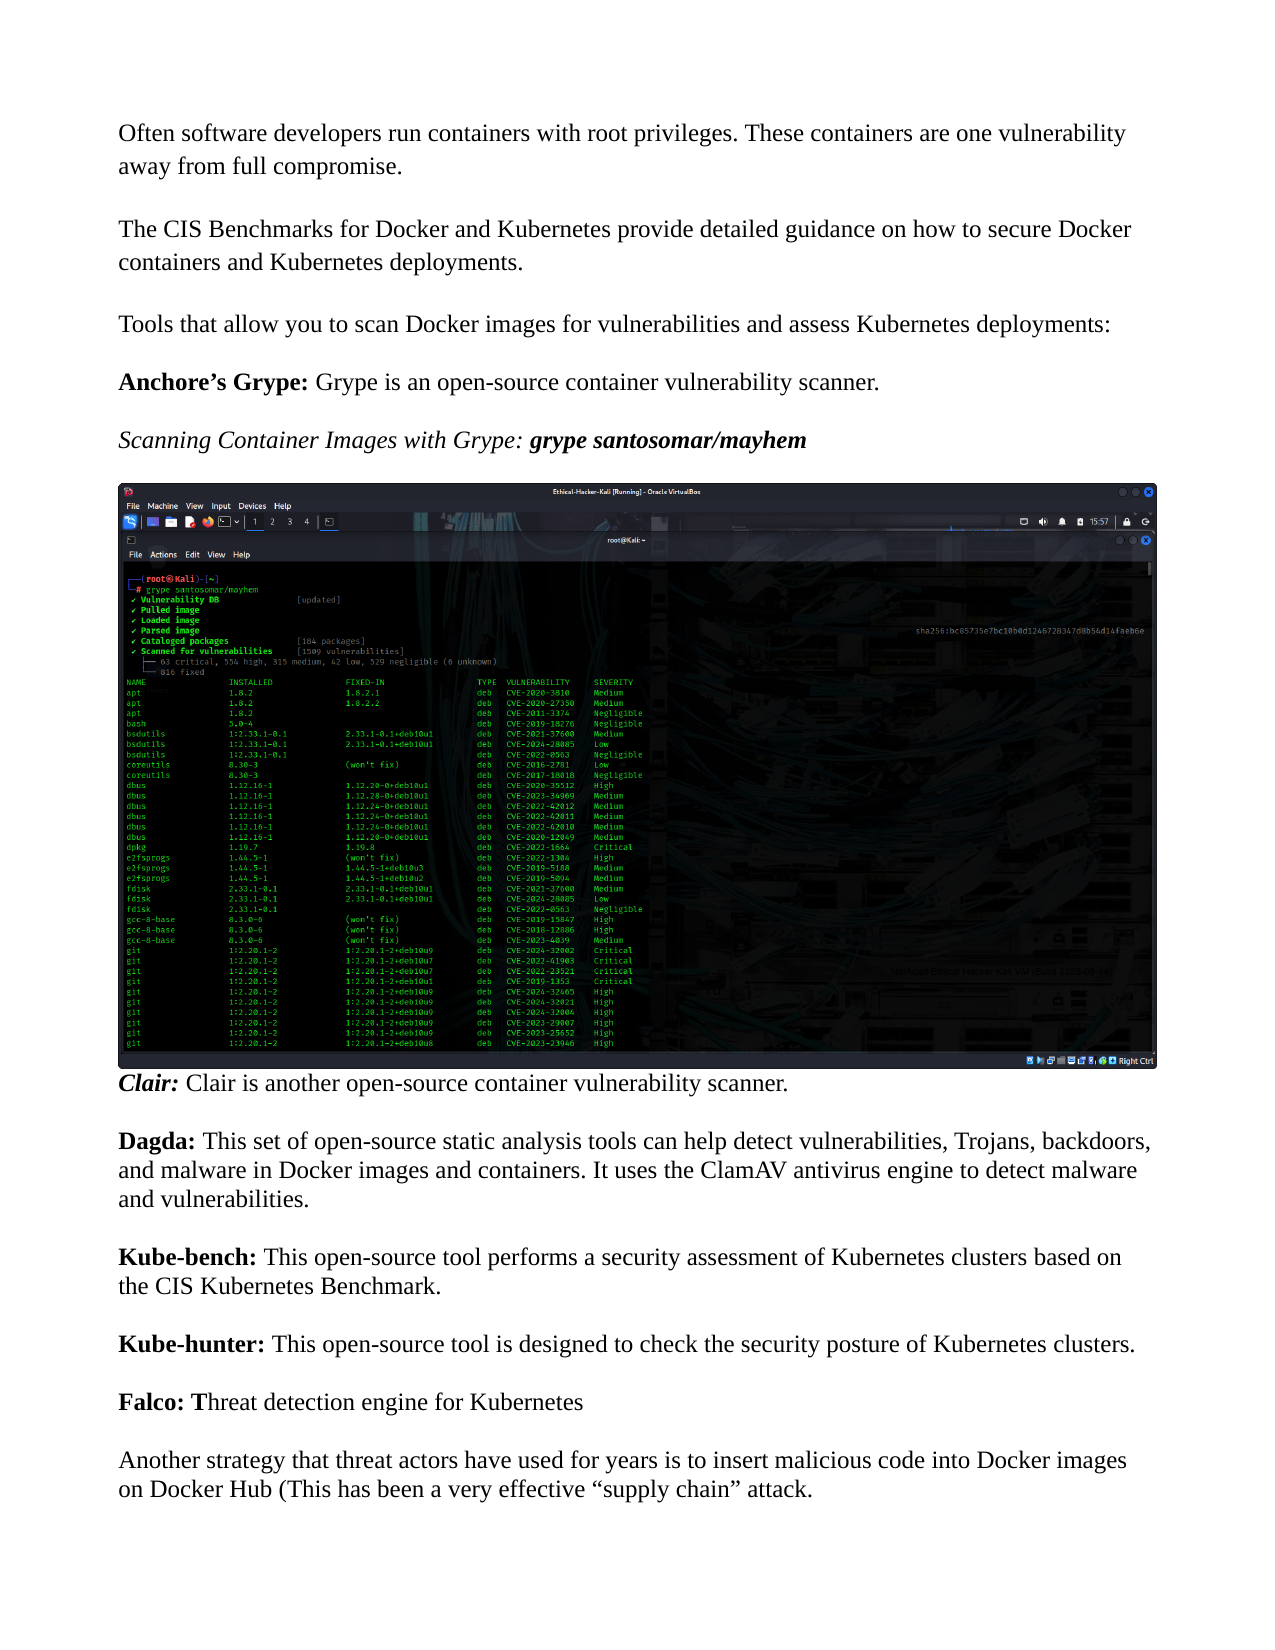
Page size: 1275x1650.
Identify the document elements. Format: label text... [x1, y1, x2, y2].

text The CIS Benchmarks for Docker and Kubernetes provide detailed guidance on how to secure Docker containers and Kubernetes deployments. [118, 214, 1157, 275]
text Kube-hunter: This open-source tool is designed to check the security posture of Kubernetes clusters. [118, 1329, 1157, 1358]
picture [118, 483, 1157, 1069]
text Dagda: This set of open-source static analysis tools can help detect vulnerabilities, Trojans, backdoors, and malware in Docker images and containers. It uses the ClamAV antivirus engine to detect malware and vulnerabilities. [118, 1126, 1157, 1213]
text Kube-bench: This open-source tool performs a security assessment of Kubernetes clusters based on the CIS Kubernetes Benchmark. [118, 1242, 1157, 1299]
text Anchore’s Grype: Grype is an open-source container vulnerability scanner. [118, 367, 1157, 396]
text Falco: Threat detection engine for Kubernetes [118, 1387, 1157, 1416]
text Scanning Container Images with Grype: grype santosomar/mayhem [118, 426, 1157, 454]
text Another strategy that threat actors have used for years is to insert malicious code into Docker images on Docker Hub (This has been a very effective “supply chain” attack. [118, 1446, 1157, 1503]
text Tools that allow you to scan Docker images for vulnerabilities and assess Kubernetes deployments: [118, 309, 1157, 338]
text Clair: Clair is another open-source container vulnerability scanner. [118, 1069, 1157, 1097]
text Often software developers run containers with root privileges. These containers are one vulnerability away from full compromise. [118, 118, 1157, 180]
